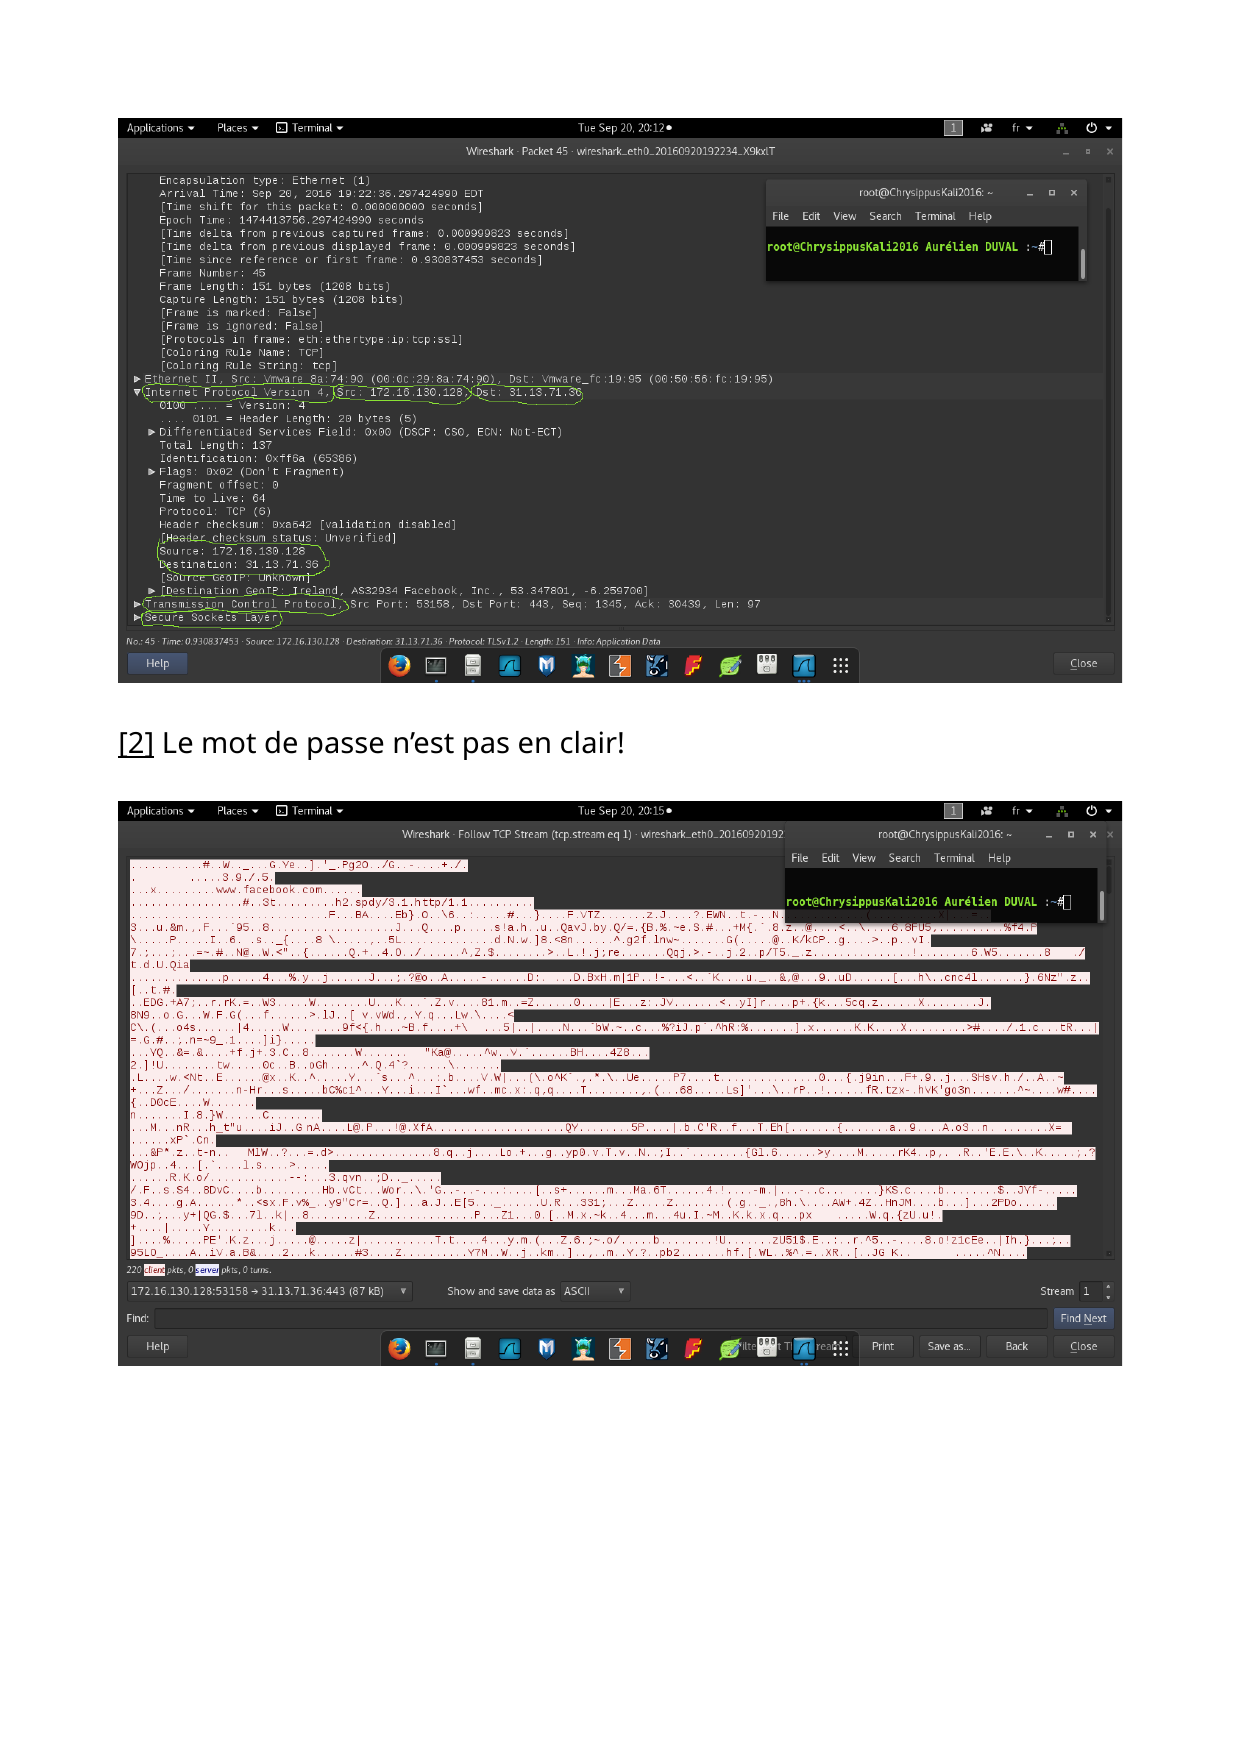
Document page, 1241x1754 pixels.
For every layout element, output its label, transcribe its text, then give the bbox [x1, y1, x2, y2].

text [2] Le mot de passe n’est pas en clair! [118, 722, 1122, 762]
picture [118, 118, 1123, 683]
picture [118, 801, 1123, 1366]
